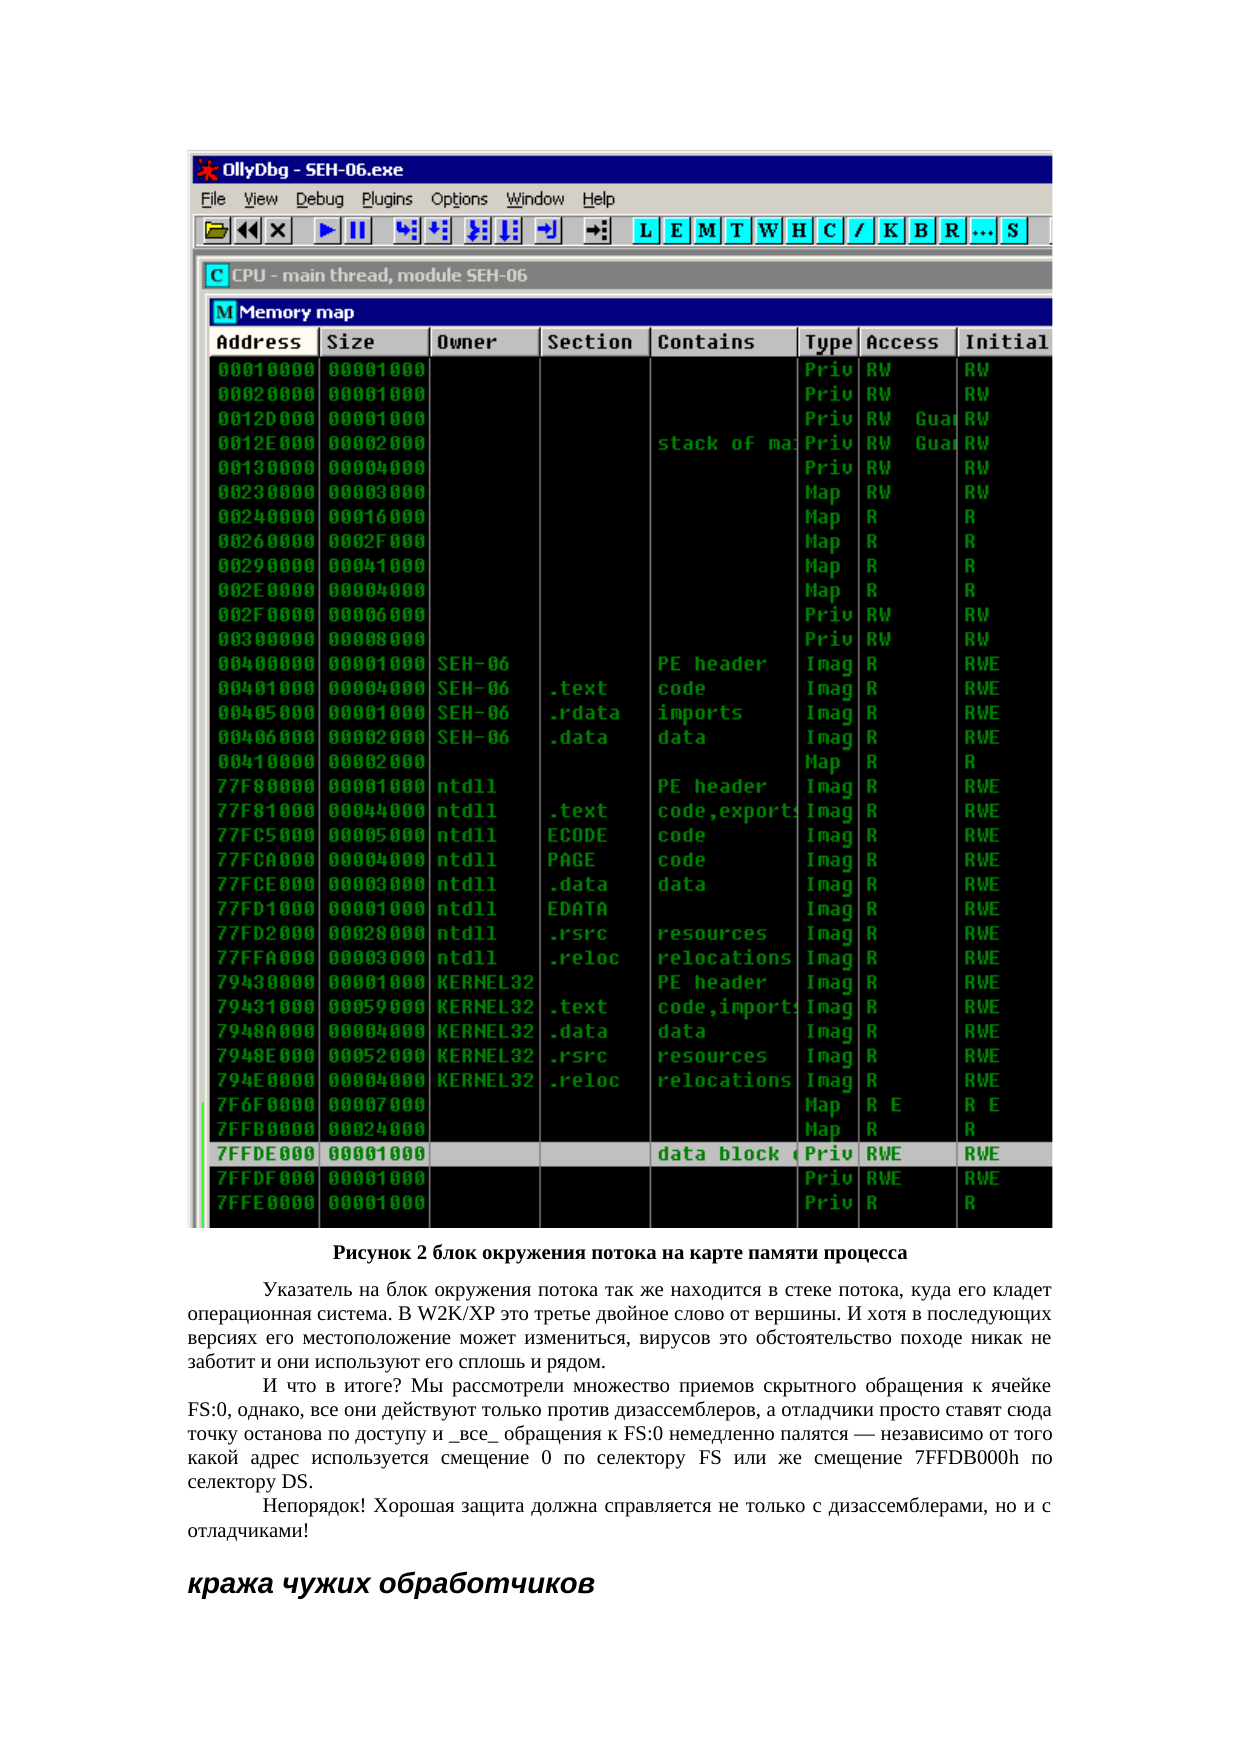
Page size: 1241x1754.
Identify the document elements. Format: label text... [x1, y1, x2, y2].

text Указатель на блок окружения потока так же находится в стеке потока, куда его кладет операционная система. В W2K/XP это третье двойное слово от вершины. И хотя в последующих версиях его местоположение может измениться, вирусов это обстоятельство походе никак не заботит и они используют его сплошь и рядом. [187, 1277, 1053, 1373]
text И что в итоге? Мы рассмотрели множество приемов скрытного обращения к ячейке FS:0, однако, все они действуют только против дизассемблеров, а отладчики просто ставят сюда точку останова по доступу и _все_ обращения к FS:0 немедленно палятся — независимо от того какой адрес используется смещение 0 по селектору FS или же смещение 7FFDВ000h по селектору DS. [187, 1373, 1053, 1493]
text Непорядок! Хорошая защита должна справляется не только с дизассемблерами, но и с отладчиками! [187, 1493, 1053, 1542]
subtitle кража чужих обработчиков [187, 1567, 1053, 1600]
picture [187, 150, 1053, 1228]
text Рисунок 2 блок окружения потока на карте памяти процесса [187, 1240, 1053, 1264]
